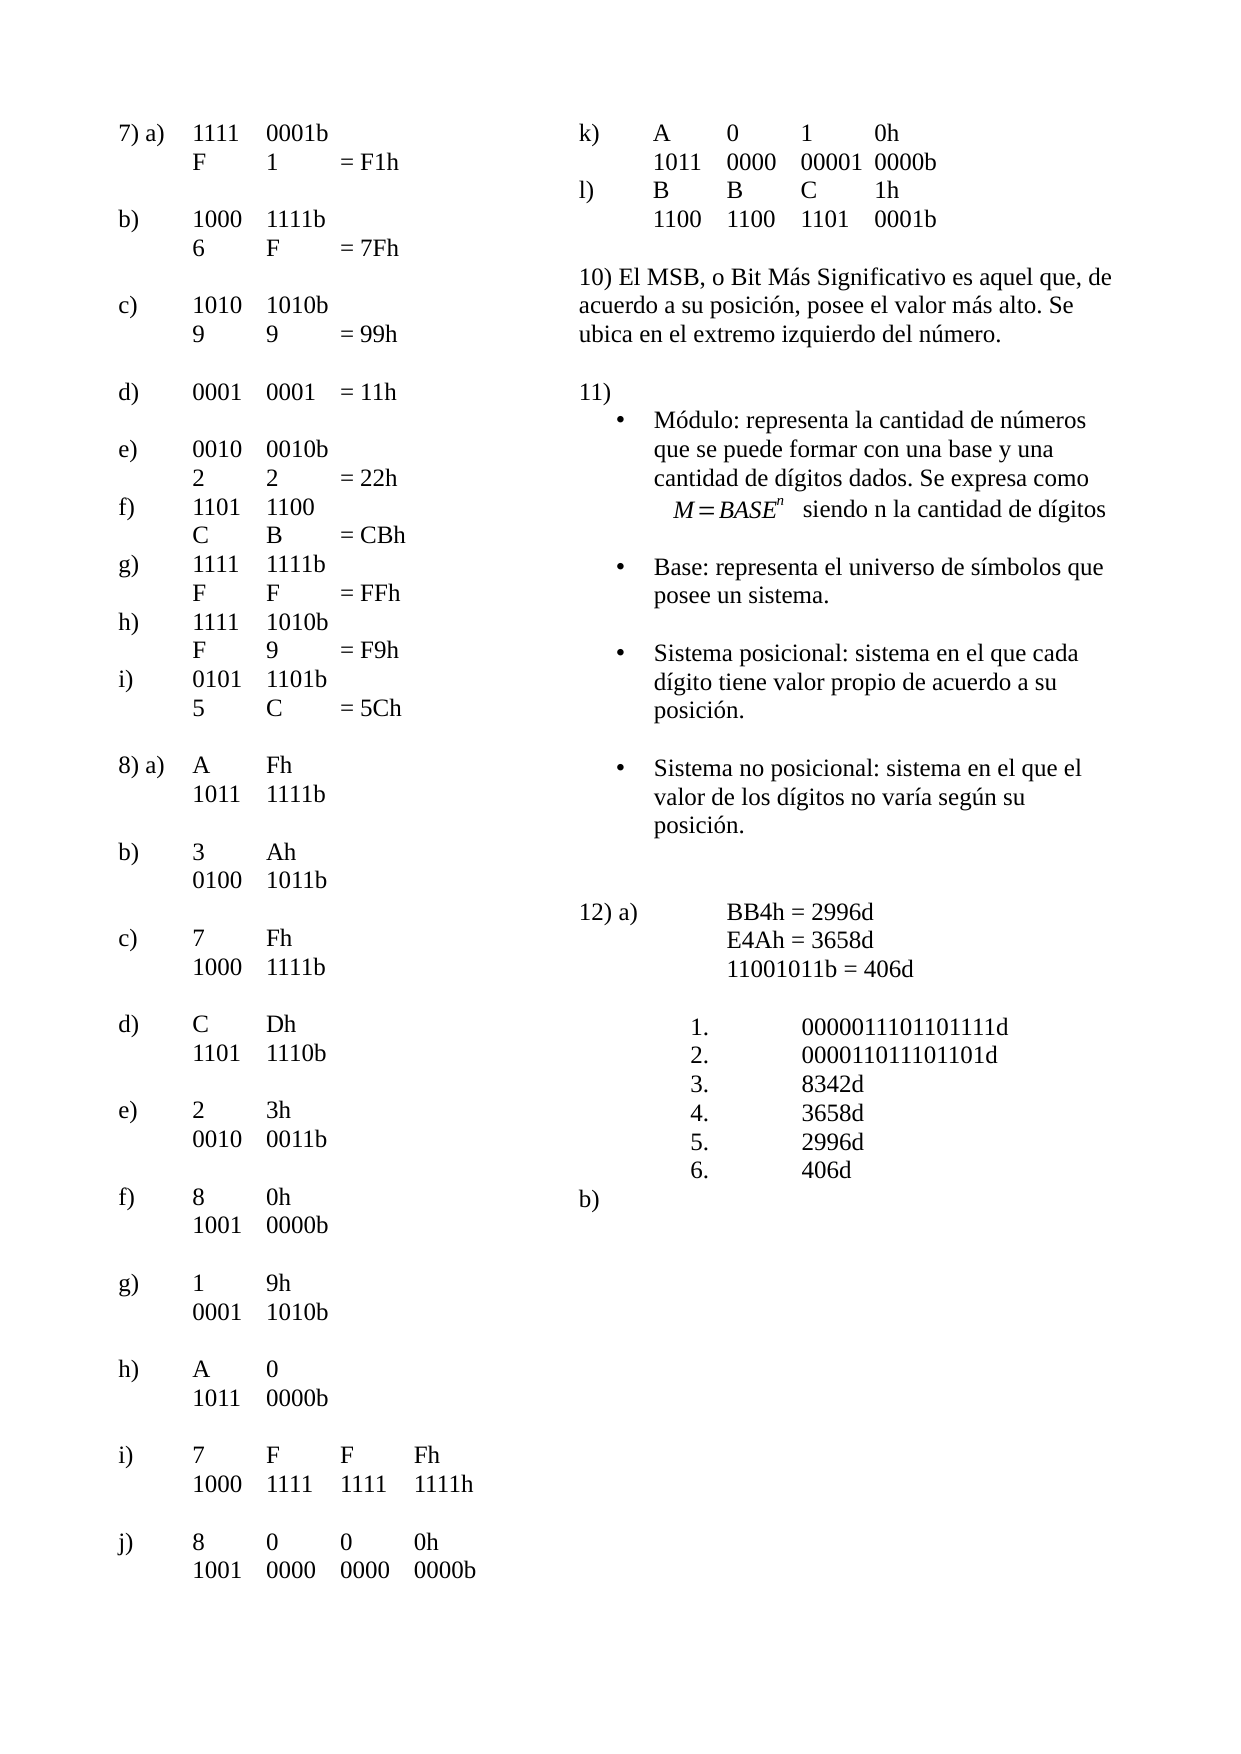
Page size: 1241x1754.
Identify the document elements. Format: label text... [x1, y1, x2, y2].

text 1000 1111b [118, 952, 579, 981]
text 0010 0011b [118, 1124, 579, 1153]
list 406d [690, 1156, 1122, 1184]
list 2996d [690, 1127, 1122, 1156]
text f) 8 0h [118, 1182, 579, 1211]
text b) 1000 1111b [118, 204, 579, 233]
text 2 2 = 22h [118, 463, 579, 492]
text 6 F = 7Fh [118, 233, 579, 262]
text 1100 1100 1101 0001b [579, 204, 1122, 233]
text d) C Dh [118, 1009, 579, 1038]
list 8342d [690, 1069, 1122, 1098]
text 1001 0000b [118, 1211, 579, 1239]
list 000011011101101d [690, 1041, 1122, 1069]
text g) 1 9h [118, 1268, 579, 1297]
list Módulo: representa la cantidad de números que se puede formar con una base y una cantidad de dígitos dados. Se expresa como siendo n la cantidad de dígitos [616, 406, 1122, 552]
text 1011 0000b [118, 1383, 579, 1412]
text j) 8 0 0 0h [118, 1527, 579, 1556]
text f) 1101 1100 [118, 492, 579, 521]
text i) 7 F F Fh [118, 1441, 579, 1469]
text 1011 1111b [118, 779, 579, 808]
text 11001011b = 406d [579, 954, 1122, 983]
text d) 0001 0001 = 11h [118, 377, 579, 406]
text e) 2 3h [118, 1096, 579, 1124]
text c) 1010 1010b [118, 291, 579, 319]
list Sistema posicional: sistema en el que cada dígito tiene valor propio de acuerdo a su posición. [616, 638, 1122, 753]
text c) 7 Fh [118, 923, 579, 952]
list 3658d [690, 1098, 1122, 1127]
list Base: representa el universo de símbolos que posee un sistema. [616, 552, 1122, 638]
list Sistema no posicional: sistema en el que el valor de los dígitos no varía según su posición. [616, 753, 1122, 839]
text E4Ah = 3658d [579, 926, 1122, 954]
list 0000011101101111d [690, 1012, 1122, 1041]
text 0100 1011b [118, 866, 579, 894]
text 1001 0000 0000 0000b [118, 1556, 579, 1584]
text 0001 1010b [118, 1297, 579, 1326]
text 8) a) A Fh [118, 751, 579, 779]
text e) 0010 0010b [118, 434, 579, 463]
text F 1 = F1h [118, 147, 579, 176]
text 11) [579, 377, 1122, 406]
text 9 9 = 99h [118, 319, 579, 348]
text 1101 1110b [118, 1038, 579, 1067]
text l) B B C 1h [579, 176, 1122, 204]
text 12) a) BB4h = 2996d [579, 897, 1122, 926]
text C B = CBh [118, 521, 579, 549]
text 10) El MSB, o Bit Más Significativo es aquel que, de acuerdo a su posición, posee el valor más alto. Se ubica en el extremo izquierdo del número. [579, 262, 1122, 348]
text 7) a) 1111 0001b [118, 118, 579, 147]
text h) 1111 1010b [118, 607, 579, 636]
text F 9 = F9h [118, 636, 579, 664]
text 1011 0000 00001 0000b [579, 147, 1122, 176]
text g) 1111 1111b [118, 549, 579, 578]
text 1000 1111 1111 1111h [118, 1469, 579, 1498]
text i) 0101 1101b [118, 664, 579, 693]
text F F = FFh [118, 578, 579, 607]
text b) [579, 1184, 1122, 1213]
text k) A 0 1 0h [579, 118, 1122, 147]
text b) 3 Ah [118, 837, 579, 866]
text 5 C = 5Ch [118, 693, 579, 722]
text h) A 0 [118, 1354, 579, 1383]
